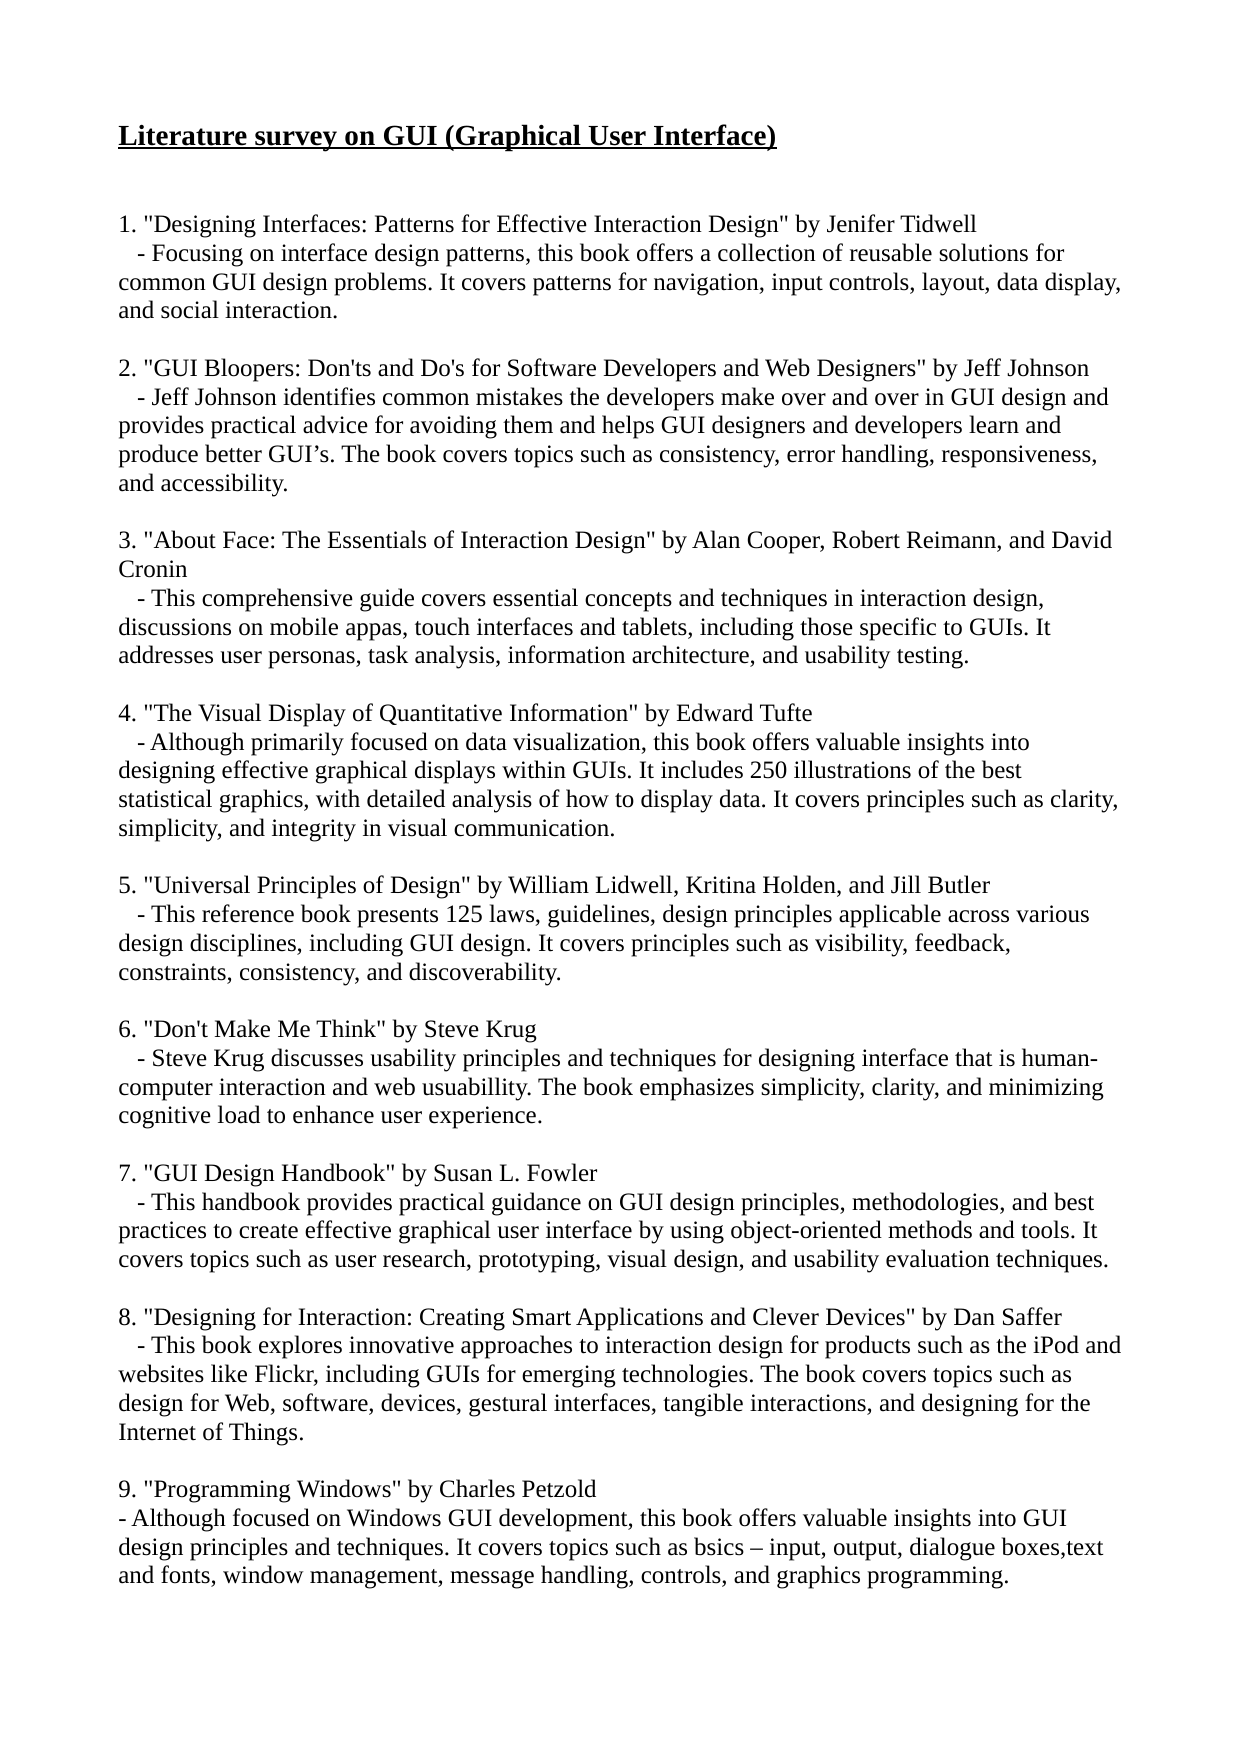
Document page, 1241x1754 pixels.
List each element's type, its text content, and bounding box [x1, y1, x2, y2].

text - Focusing on interface design patterns, this book offers a collection of reusable solutions for common GUI design problems. It covers patterns for navigation, input controls, layout, data display, and social interaction. [118, 238, 1122, 324]
text Literature survey on GUI (Graphical User Interface) [118, 118, 1122, 152]
text 2. "GUI Bloopers: Don'ts and Do's for Software Developers and Web Designers" by Jeff Johnson [118, 353, 1122, 382]
text 5. "Universal Principles of Design" by William Lidwell, Kritina Holden, and Jill Butler [118, 870, 1122, 899]
text - This reference book presents 125 laws, guidelines, design principles applicable across various design disciplines, including GUI design. It covers principles such as visibility, feedback, constraints, consistency, and discoverability. [118, 899, 1122, 985]
text 4. "The Visual Display of Quantitative Information" by Edward Tufte [118, 698, 1122, 727]
text 9. "Programming Windows" by Charles Petzold [118, 1474, 1122, 1503]
text - Although focused on Windows GUI development, this book offers valuable insights into GUI design principles and techniques. It covers topics such as bsics – input, output, dialogue boxes,text and fonts, window management, message handling, controls, and graphics programming. [118, 1503, 1122, 1589]
text - Although primarily focused on data visualization, this book offers valuable insights into designing effective graphical displays within GUIs. It includes 250 illustrations of the best statistical graphics, with detailed analysis of how to display data. It covers principles such as clarity, simplicity, and integrity in visual communication. [118, 727, 1122, 842]
text - Jeff Johnson identifies common mistakes the developers make over and over in GUI design and provides practical advice for avoiding them and helps GUI designers and developers learn and produce better GUI’s. The book covers topics such as consistency, error handling, responsiveness, and accessibility. [118, 382, 1122, 497]
text 6. "Don't Make Me Think" by Steve Krug [118, 1014, 1122, 1043]
text - This book explores innovative approaches to interaction design for products such as the iPod and websites like Flickr, including GUIs for emerging technologies. The book covers topics such as design for Web, software, devices, gestural interfaces, tangible interactions, and designing for the Internet of Things. [118, 1330, 1122, 1445]
text - This comprehensive guide covers essential concepts and techniques in interaction design, discussions on mobile appas, touch interfaces and tablets, including those specific to GUIs. It addresses user personas, task analysis, information architecture, and usability testing. [118, 583, 1122, 669]
text 1. "Designing Interfaces: Patterns for Effective Interaction Design" by Jenifer Tidwell [118, 209, 1122, 238]
text - This handbook provides practical guidance on GUI design principles, methodologies, and best practices to create effective graphical user interface by using object-oriented methods and tools. It covers topics such as user research, prototyping, visual design, and usability evaluation techniques. [118, 1187, 1122, 1273]
text 8. "Designing for Interaction: Creating Smart Applications and Clever Devices" by Dan Saffer [118, 1302, 1122, 1330]
text 3. "About Face: The Essentials of Interaction Design" by Alan Cooper, Robert Reimann, and David Cronin [118, 525, 1122, 583]
text 7. "GUI Design Handbook" by Susan L. Fowler [118, 1158, 1122, 1187]
text - Steve Krug discusses usability principles and techniques for designing interface that is human-computer interaction and web usuabillity. The book emphasizes simplicity, clarity, and minimizing cognitive load to enhance user experience. [118, 1043, 1122, 1129]
